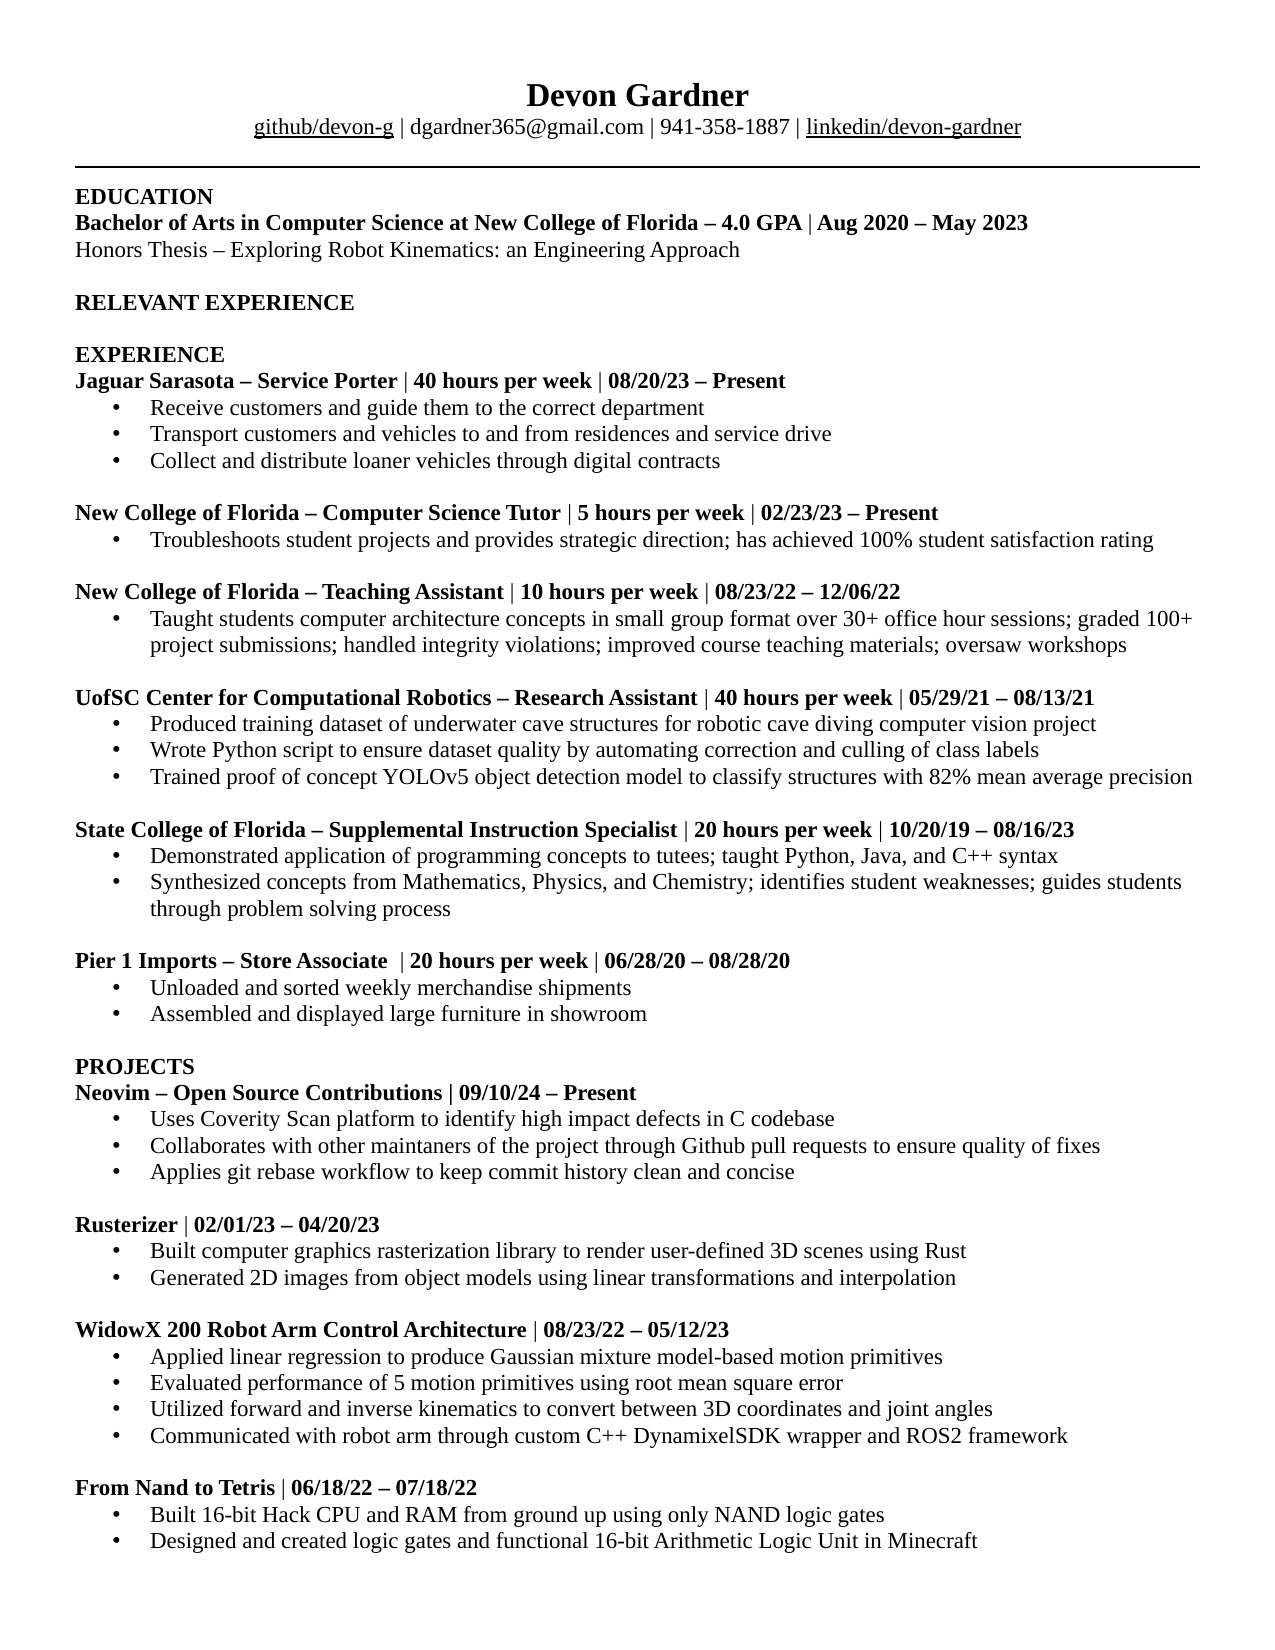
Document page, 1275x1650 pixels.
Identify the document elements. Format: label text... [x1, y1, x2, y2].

list Applied linear regression to produce Gaussian mixture model-based motion primitives [112, 1343, 1200, 1369]
list Receive customers and guide them to the correct department [112, 394, 1200, 420]
text New College of Florida – Teaching Assistant | 10 hours per week | 08/23/22 – 12/06/22 [75, 578, 1200, 605]
list Evaluated performance of 5 motion primitives using root mean square error [112, 1369, 1200, 1395]
text RELEVANT EXPERIENCE [75, 288, 1200, 315]
list Troubleshoots student projects and provides strategic direction; has achieved 100% student satisfaction rating [112, 526, 1200, 552]
list Demonstrated application of programming concepts to tutees; taught Python, Java, and C++ syntax [112, 842, 1200, 868]
list Built 16-bit Hack CPU and RAM from ground up using only NAND logic gates [112, 1501, 1200, 1527]
list Collaborates with other maintaners of the project through Github pull requests to ensure quality of fixes [112, 1132, 1200, 1158]
text State College of Florida – Supplemental Instruction Specialist | 20 hours per week | 10/20/19 – 08/16/23 [75, 816, 1200, 842]
text EDUCATION [75, 183, 1200, 209]
list Produced training dataset of underwater cave structures for robotic cave diving computer vision project [112, 710, 1200, 737]
list Designed and created logic gates and functional 16-bit Arithmetic Logic Unit in Minecraft [112, 1527, 1200, 1553]
text Rusterizer | 02/01/23 – 04/20/23 [75, 1211, 1200, 1237]
list Trained proof of concept YOLOv5 object detection model to classify structures with 82% mean average precision [112, 763, 1200, 789]
list Uses Coverity Scan platform to identify high impact defects in C codebase [112, 1106, 1200, 1132]
list Generated 2D images from object models using linear transformations and interpolation [112, 1264, 1200, 1290]
list Assembled and displayed large furniture in showroom [112, 1000, 1200, 1026]
list Unloaded and sorted weekly merchandise shipments [112, 974, 1200, 1000]
text WidowX 200 Robot Arm Control Architecture | 08/23/22 – 05/12/23 [75, 1316, 1200, 1343]
list Wrote Python script to ensure dataset quality by automating correction and culling of class labels [112, 737, 1200, 763]
text Neovim – Open Source Contributions | 09/10/24 – Present [75, 1079, 1200, 1106]
text New College of Florida – Computer Science Tutor | 5 hours per week | 02/23/23 – Present [75, 499, 1200, 526]
list Applies git rebase workflow to keep commit history clean and concise [112, 1158, 1200, 1184]
text From Nand to Tetris | 06/18/22 – 07/18/22 [75, 1474, 1200, 1501]
text github/devon-g | dgardner365@gmail.com | 941-358-1887 | linkedin/devon-gardner [75, 113, 1200, 140]
list Taught students computer architecture concepts in small group format over 30+ office hour sessions; graded 100+ project submissions; handled integrity violations; improved course teaching materials; oversaw workshops [112, 605, 1200, 657]
list Communicated with robot arm through custom C++ DynamixelSDK wrapper and ROS2 framework [112, 1422, 1200, 1448]
text UofSC Center for Computational Robotics – Research Assistant | 40 hours per week | 05/29/21 – 08/13/21 [75, 684, 1200, 710]
list Transport customers and vehicles to and from residences and service drive [112, 420, 1200, 447]
text Honors Thesis – Exploring Robot Kinematics: an Engineering Approach [75, 236, 1200, 262]
list Utilized forward and inverse kinematics to convert between 3D coordinates and joint angles [112, 1395, 1200, 1422]
text Jaguar Sarasota – Service Porter | 40 hours per week | 08/20/23 – Present [75, 368, 1200, 394]
text Pier 1 Imports – Store Associate | 20 hours per week | 06/28/20 – 08/28/20 [75, 947, 1200, 974]
list Synthesized concepts from Mathematics, Physics, and Chemistry; identifies student weaknesses; guides students through problem solving process [112, 868, 1200, 921]
list Collect and distribute loaner vehicles through digital contracts [112, 447, 1200, 473]
text Devon Gardner [75, 75, 1200, 113]
text PROJECTS [75, 1053, 1200, 1079]
text Bachelor of Arts in Computer Science at New College of Florida – 4.0 GPA | Aug 2020 – May 2023 [75, 209, 1200, 236]
list Built computer graphics rasterization library to render user-defined 3D scenes using Rust [112, 1237, 1200, 1264]
text EXPERIENCE [75, 341, 1200, 368]
